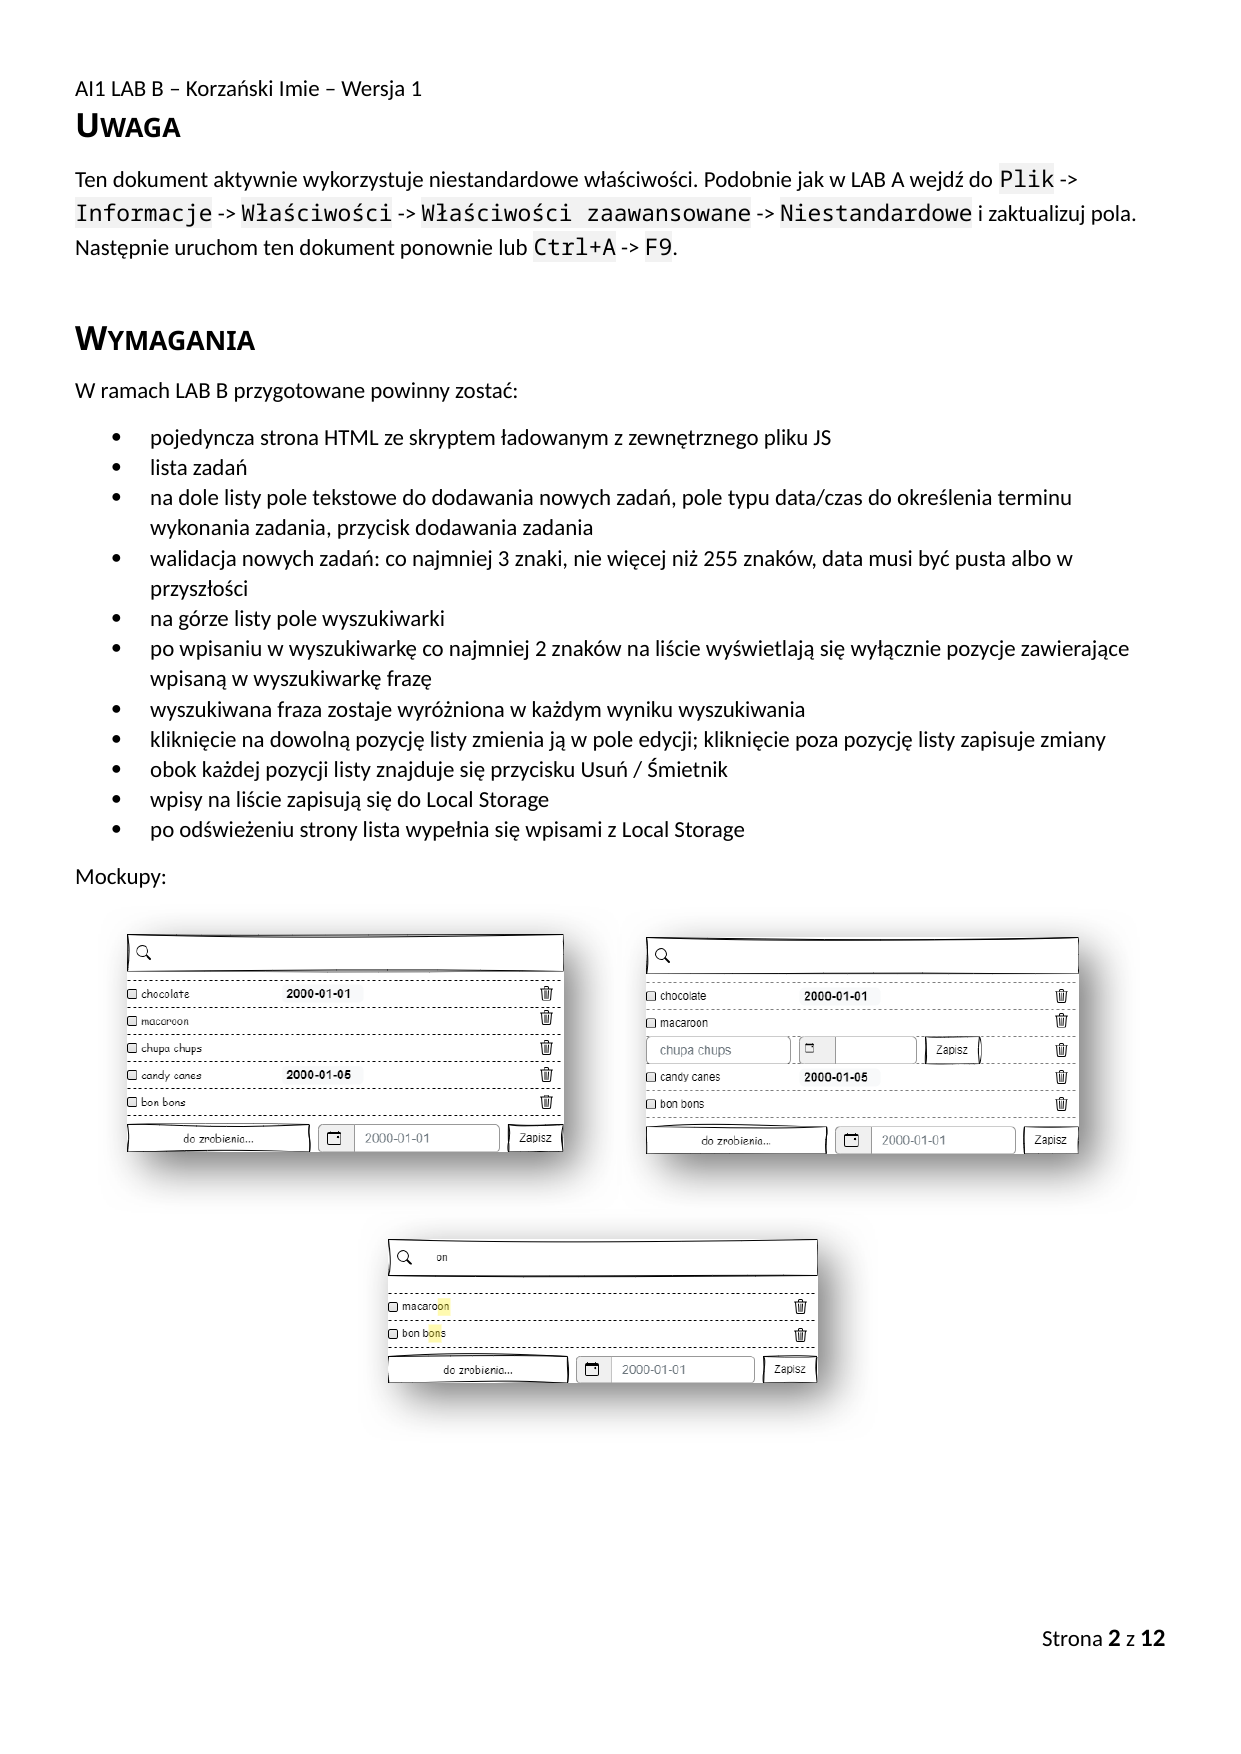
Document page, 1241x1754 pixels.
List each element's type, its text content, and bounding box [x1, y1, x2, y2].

list kliknięcie na dowolną pozycję listy zmienia ją w pole edycji; kliknięcie poza pozycję listy zapisuje zmiany [112, 725, 1165, 753]
text Ten dokument aktywnie wykorzystuje niestandardowe właściwości. Podobnie jak w LAB A wejdź do Plik -> Informacje -> Właściwości -> Właściwości zaawansowane -> Niestandardowe i zaktualizuj pola. Następnie uruchom ten dokument ponownie lub Ctrl+A -> F9. [75, 163, 1165, 262]
text W ramach LAB B przygotowane powinny zostać: [75, 376, 1165, 404]
subtitle Wymagania [75, 314, 1165, 360]
list na górze listy pole wyszukiwarki [112, 604, 1165, 632]
subtitle Uwaga [75, 102, 1165, 147]
list wyszukiwana fraza zostaje wyróżniona w każdym wyniku wyszukiwania [112, 695, 1165, 723]
picture [127, 934, 564, 1152]
list po odświeżeniu strony lista wypełnia się wpisami z Local Storage [112, 816, 1165, 843]
picture [646, 937, 1079, 1154]
list obok każdej pozycji listy znajduje się przycisku Usuń / Śmietnik [112, 755, 1165, 783]
text Mockupy: [75, 862, 1165, 890]
list pojedyncza strona HTML ze skryptem ładowanym z zewnętrznego pliku JS [112, 423, 1165, 451]
list lista zadań [112, 453, 1165, 481]
list walidacja nowych zadań: co najmniej 3 znaki, nie więcej niż 255 znaków, data musi być pusta albo w przyszłości [112, 544, 1165, 602]
list po wpisaniu w wyszukiwarkę co najmniej 2 znaków na liście wyświetlają się wyłącznie pozycje zawierające wpisaną w wyszukiwarkę frazę [112, 634, 1165, 692]
picture [388, 1239, 818, 1383]
list na dole listy pole tekstowe do dodawania nowych zadań, pole typu data/czas do określenia terminu wykonania zadania, przycisk dodawania zadania [112, 483, 1165, 541]
list wpisy na liście zapisują się do Local Storage [112, 785, 1165, 813]
